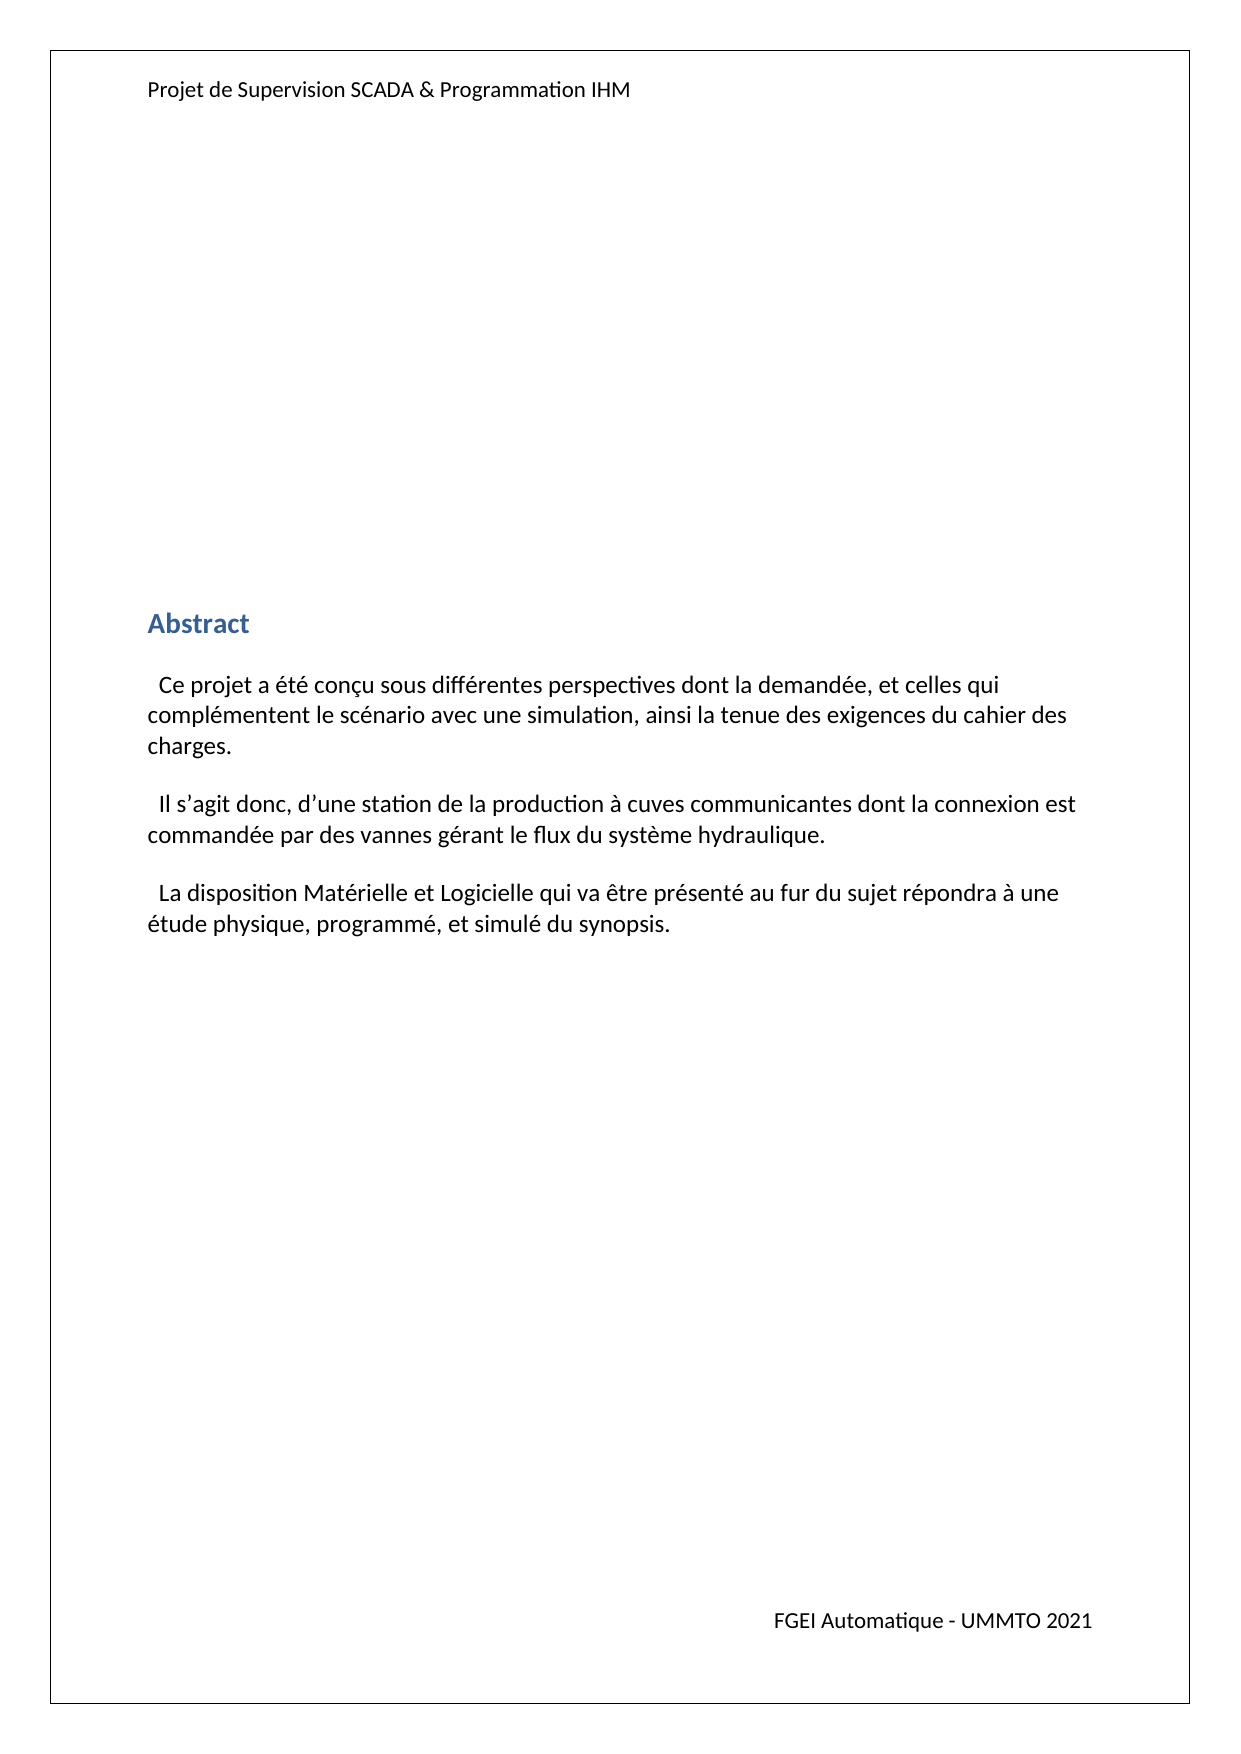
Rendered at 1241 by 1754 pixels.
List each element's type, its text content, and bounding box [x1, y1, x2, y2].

text Ce projet a été conçu sous différentes perspectives dont la demandée, et celles qui complémentent le scénario avec une simulation, ainsi la tenue des exigences du cahier des charges. [147, 669, 1093, 761]
text Il s’agit donc, d’une station de la production à cuves communicantes dont la connexion est commandée par des vannes gérant le flux du système hydraulique. [147, 788, 1093, 849]
text La disposition Matérielle et Logicielle qui va être présenté au fur du sujet répondra à une étude physique, programmé, et simulé du synopsis. [147, 878, 1093, 939]
text Abstract [147, 605, 1093, 641]
